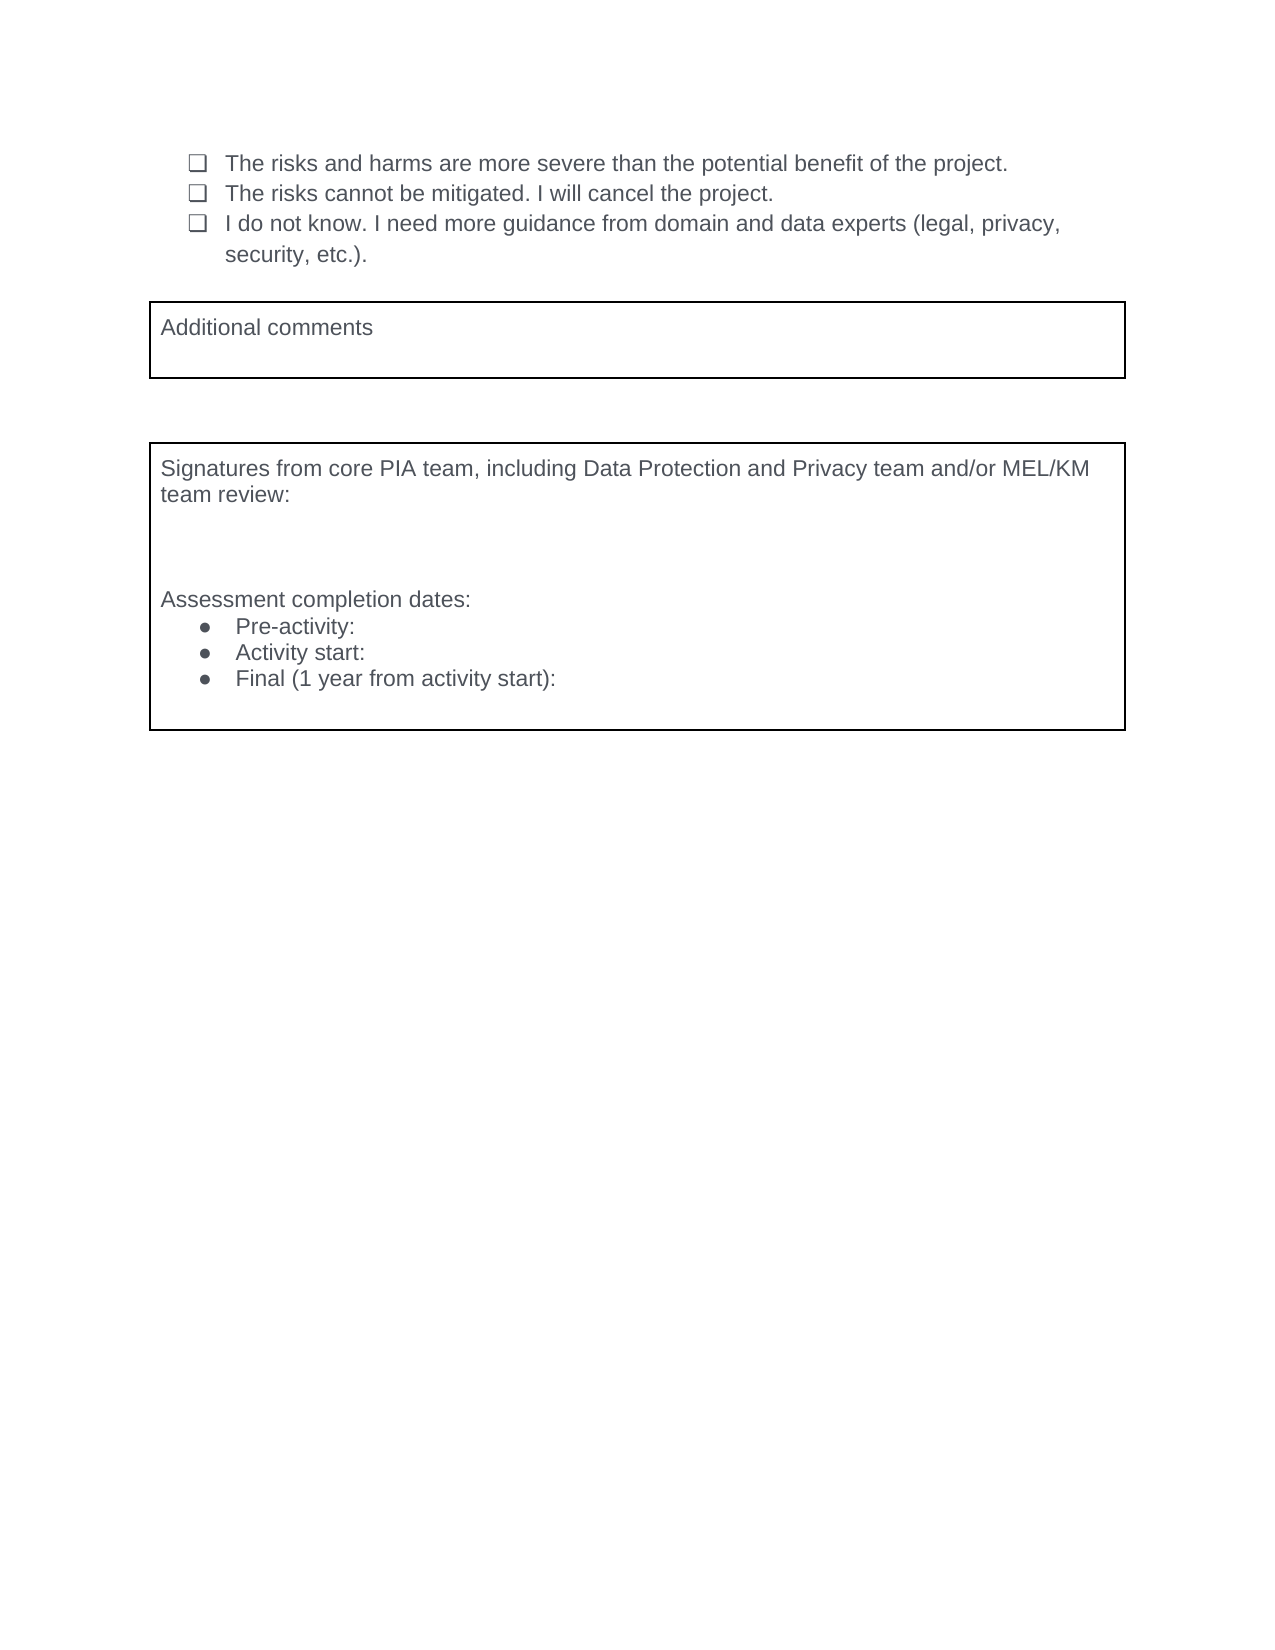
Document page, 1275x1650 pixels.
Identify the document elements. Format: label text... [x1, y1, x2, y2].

list I do not know. I need more guidance from domain and data experts (legal, privacy, security, etc.). [187, 210, 1125, 267]
list The risks cannot be mitigated. I will cancel the project. [187, 180, 1125, 207]
table_header Additional comments [151, 303, 1124, 377]
table_header Signatures from core PIA team, including Data Protection and Privacy team and/or MEL/KM team review: Assessment completion dates: Pre-activity: Activity start: Final (1 year from activity start): [151, 444, 1124, 728]
list The risks and harms are more severe than the potential benefit of the project. [187, 150, 1125, 176]
